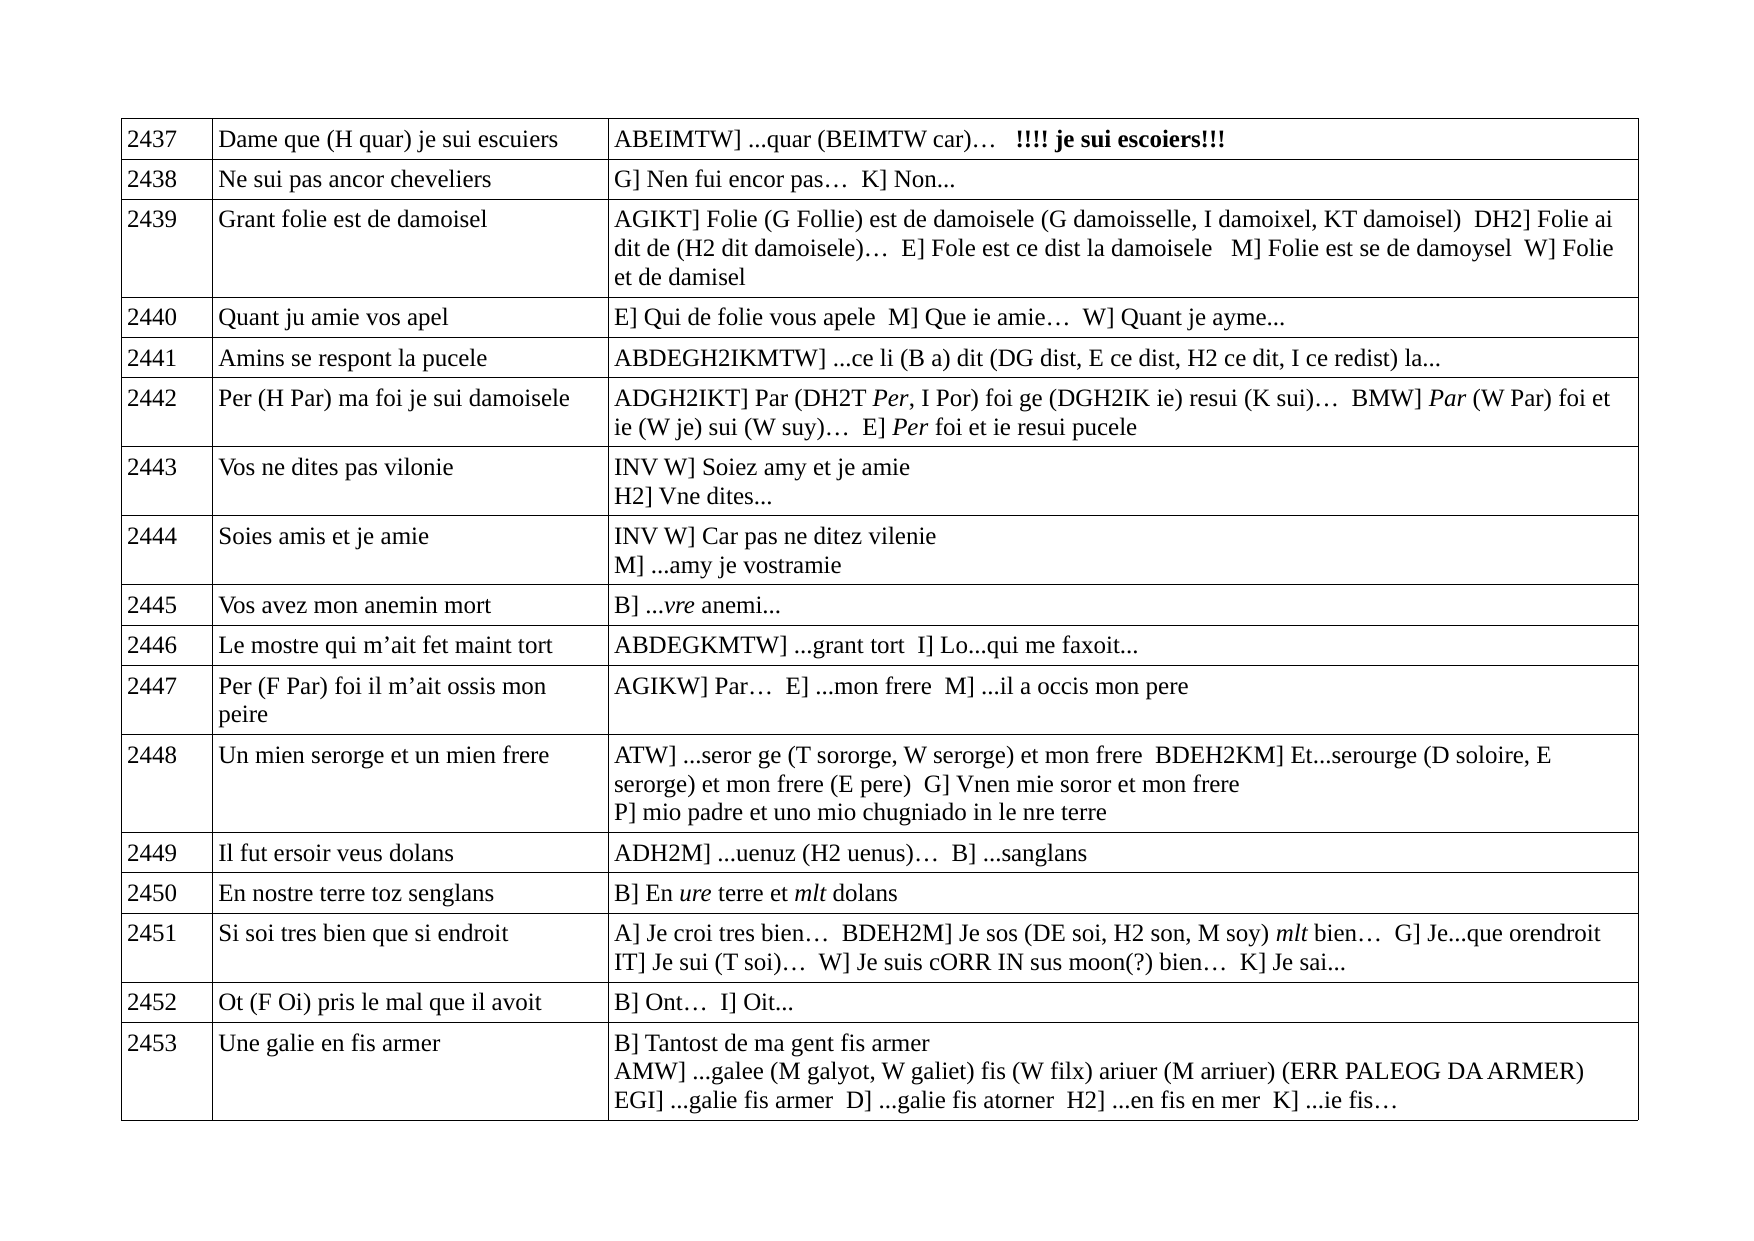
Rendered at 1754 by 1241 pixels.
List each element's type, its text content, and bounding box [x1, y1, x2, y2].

table_cell 2452 [122, 983, 212, 1022]
table_cell 2446 [122, 626, 212, 665]
table_cell ADGH2IKT] Par (DH2T Per, I Por) foi ge (DGH2IK ie) resui (K sui)… BMW] Par (W Par) foi et ie (W je) sui (W suy)… E] Per foi et ie resui pucele [609, 378, 1638, 446]
table_cell 2437 [122, 119, 212, 158]
table_cell B] ...vre anemi... [609, 585, 1638, 625]
table_cell Ot (F Oi) pris le mal que il avoit [213, 983, 608, 1022]
table_cell AGIKW] Par… E] ...mon frere M] ...il a occis mon pere [609, 666, 1638, 734]
table_cell 2441 [122, 338, 212, 377]
table_cell En nostre terre toz senglans [213, 873, 608, 912]
table_cell 2450 [122, 873, 212, 912]
table_cell INV W] Car pas ne ditez vilenie M] ...amy je vostramie [609, 516, 1638, 584]
table_cell 2440 [122, 298, 212, 337]
table_cell 2449 [122, 833, 212, 872]
table_cell Vos ne dites pas vilonie [213, 447, 608, 515]
table_cell 2438 [122, 160, 212, 199]
table_cell 2451 [122, 914, 212, 982]
table_cell Grant folie est de damoisel [213, 200, 608, 297]
table_cell Amins se respont la pucele [213, 338, 608, 377]
table_cell Vos avez mon anemin mort [213, 585, 608, 625]
table_cell ATW] ...seror ge (T sororge, W serorge) et mon frere BDEH2KM] Et...serourge (D soloire, E serorge) et mon frere (E pere) G] Vnen mie soror et mon frere P] mio padre et uno mio chugniado in le nre terre [609, 735, 1638, 832]
table_cell B] En ure terre et mlt dolans [609, 873, 1638, 912]
table_cell 2448 [122, 735, 212, 832]
table_cell B] Ont… I] Oit... [609, 983, 1638, 1022]
table_cell Soies amis et je amie [213, 516, 608, 584]
table_cell ABDEGKMTW] ...grant tort I] Lo...qui me faxoit... [609, 626, 1638, 665]
table_cell ABEIMTW] ...quar (BEIMTW car)… !!!! je sui escoiers!!! [609, 119, 1638, 158]
table_cell B] Tantost de ma gent fis armer AMW] ...galee (M galyot, W galiet) fis (W filx) ariuer (M arriuer) (ERR PALEOG DA ARMER) EGI] ...galie fis armer D] ...galie fis atorner H2] ...en fis en mer K] ...ie fis… [609, 1023, 1638, 1120]
table_cell Il fut ersoir veus dolans [213, 833, 608, 872]
table_cell 2447 [122, 666, 212, 734]
table_cell Si soi tres bien que si endroit [213, 914, 608, 982]
table_cell 2445 [122, 585, 212, 625]
table_cell Quant ju amie vos apel [213, 298, 608, 337]
table_cell 2444 [122, 516, 212, 584]
table_cell Le mostre qui m’ait fet maint tort [213, 626, 608, 665]
table_cell Un mien serorge et un mien frere [213, 735, 608, 832]
table_cell AGIKT] Folie (G Follie) est de damoisele (G damoisselle, I damoixel, KT damoisel) DH2] Folie ai dit de (H2 dit damoisele)… E] Fole est ce dist la damoisele M] Folie est se de damoysel W] Folie et de damisel [609, 200, 1638, 297]
table_cell 2439 [122, 200, 212, 297]
table_cell Une galie en fis armer [213, 1023, 608, 1120]
table_cell 2443 [122, 447, 212, 515]
table_cell Per (H Par) ma foi je sui damoisele [213, 378, 608, 446]
table_cell E] Qui de folie vous apele M] Que ie amie… W] Quant je ayme... [609, 298, 1638, 337]
table_cell ABDEGH2IKMTW] ...ce li (B a) dit (DG dist, E ce dist, H2 ce dit, I ce redist) la... [609, 338, 1638, 377]
table_cell Per (F Par) foi il m’ait ossis mon peire [213, 666, 608, 734]
table_cell 2453 [122, 1023, 212, 1120]
table_cell INV W] Soiez amy et je amie H2] Vne dites... [609, 447, 1638, 515]
table_cell Dame que (H quar) je sui escuiers [213, 119, 608, 158]
table_cell ADH2M] ...uenuz (H2 uenus)… B] ...sanglans [609, 833, 1638, 872]
table_cell A] Je croi tres bien… BDEH2M] Je sos (DE soi, H2 son, M soy) mlt bien… G] Je...que orendroit IT] Je sui (T soi)… W] Je suis cORR IN sus moon(?) bien… K] Je sai... [609, 914, 1638, 982]
table_cell G] Nen fui encor pas… K] Non... [609, 160, 1638, 199]
table_cell 2442 [122, 378, 212, 446]
table_cell Ne sui pas ancor cheveliers [213, 160, 608, 199]
